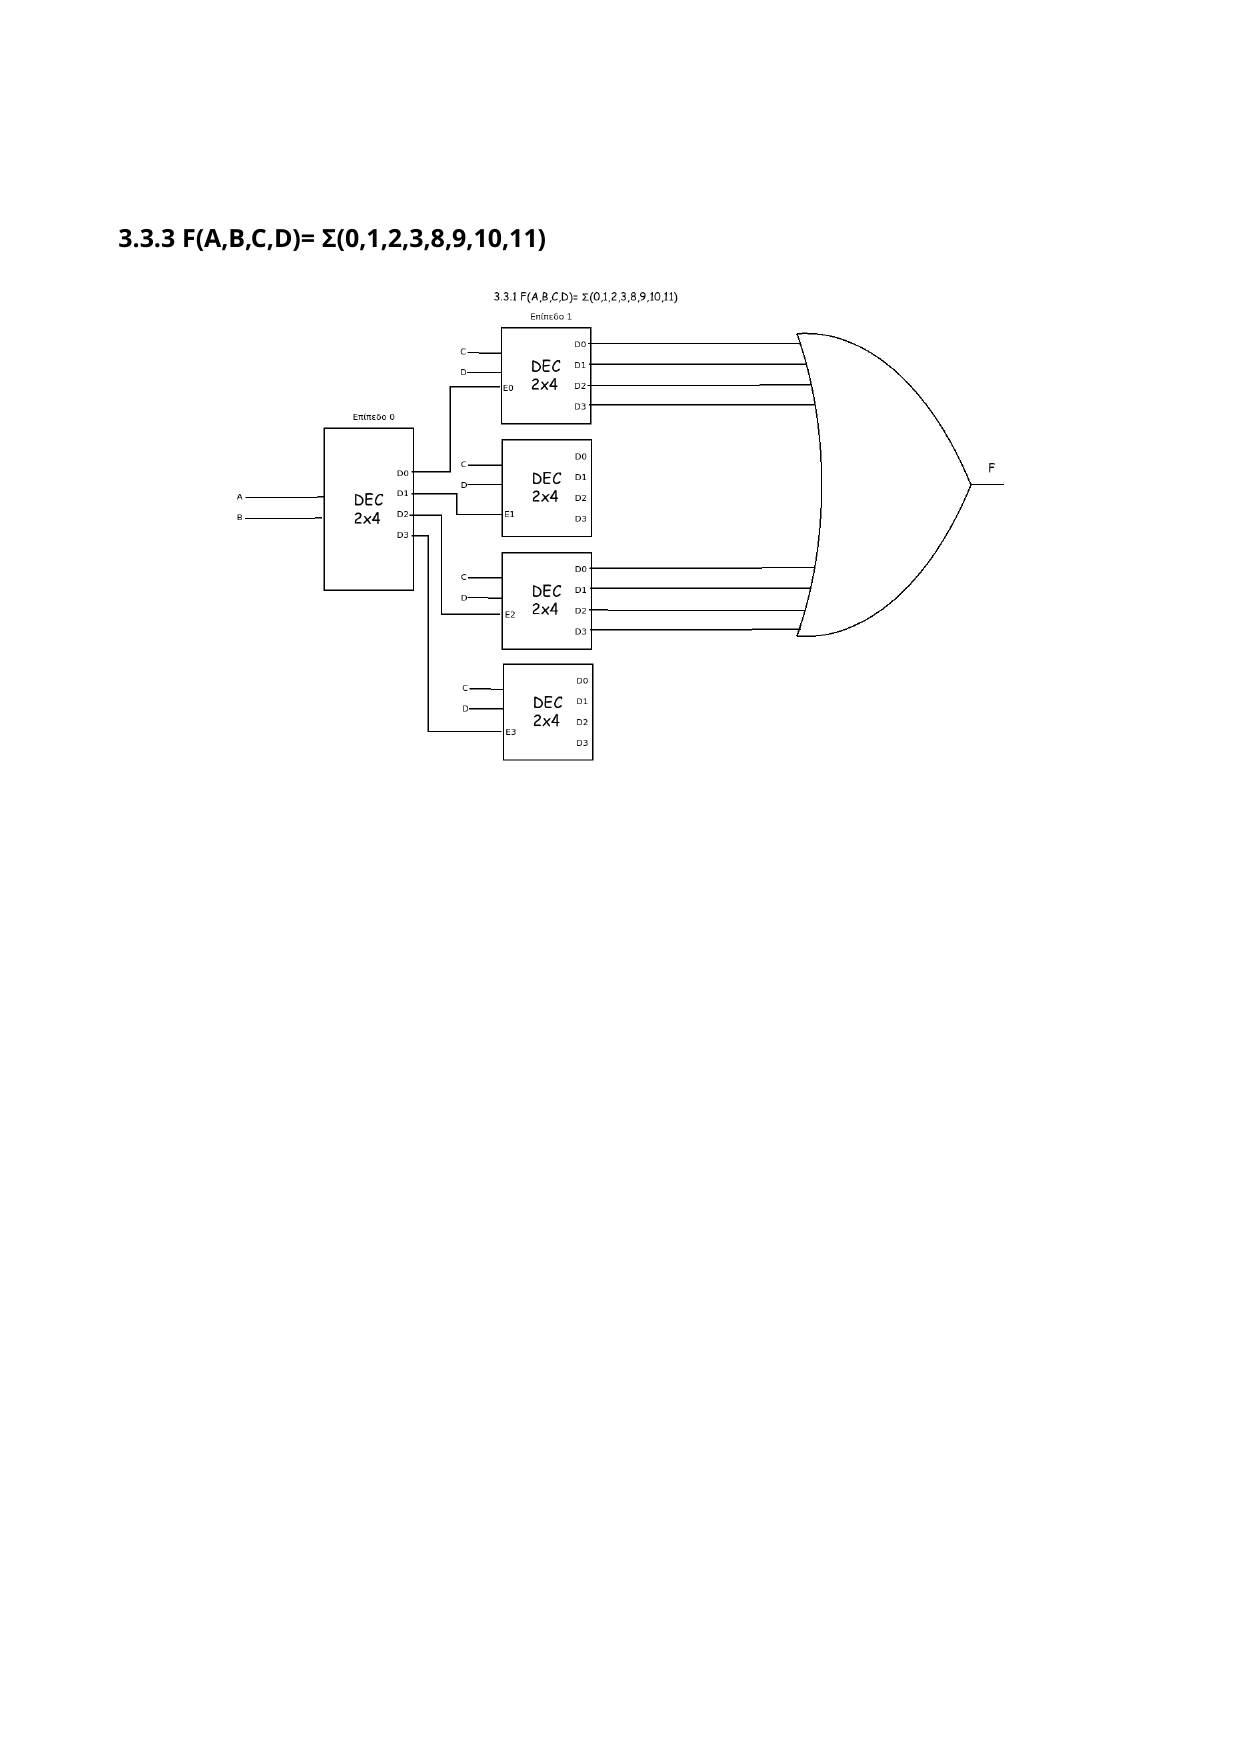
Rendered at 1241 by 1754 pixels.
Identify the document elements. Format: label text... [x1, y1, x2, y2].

picture [236, 288, 1004, 761]
text 3.3.3 F(A,B,C,D)= Σ(0,1,2,3,8,9,10,11) [118, 220, 1122, 254]
